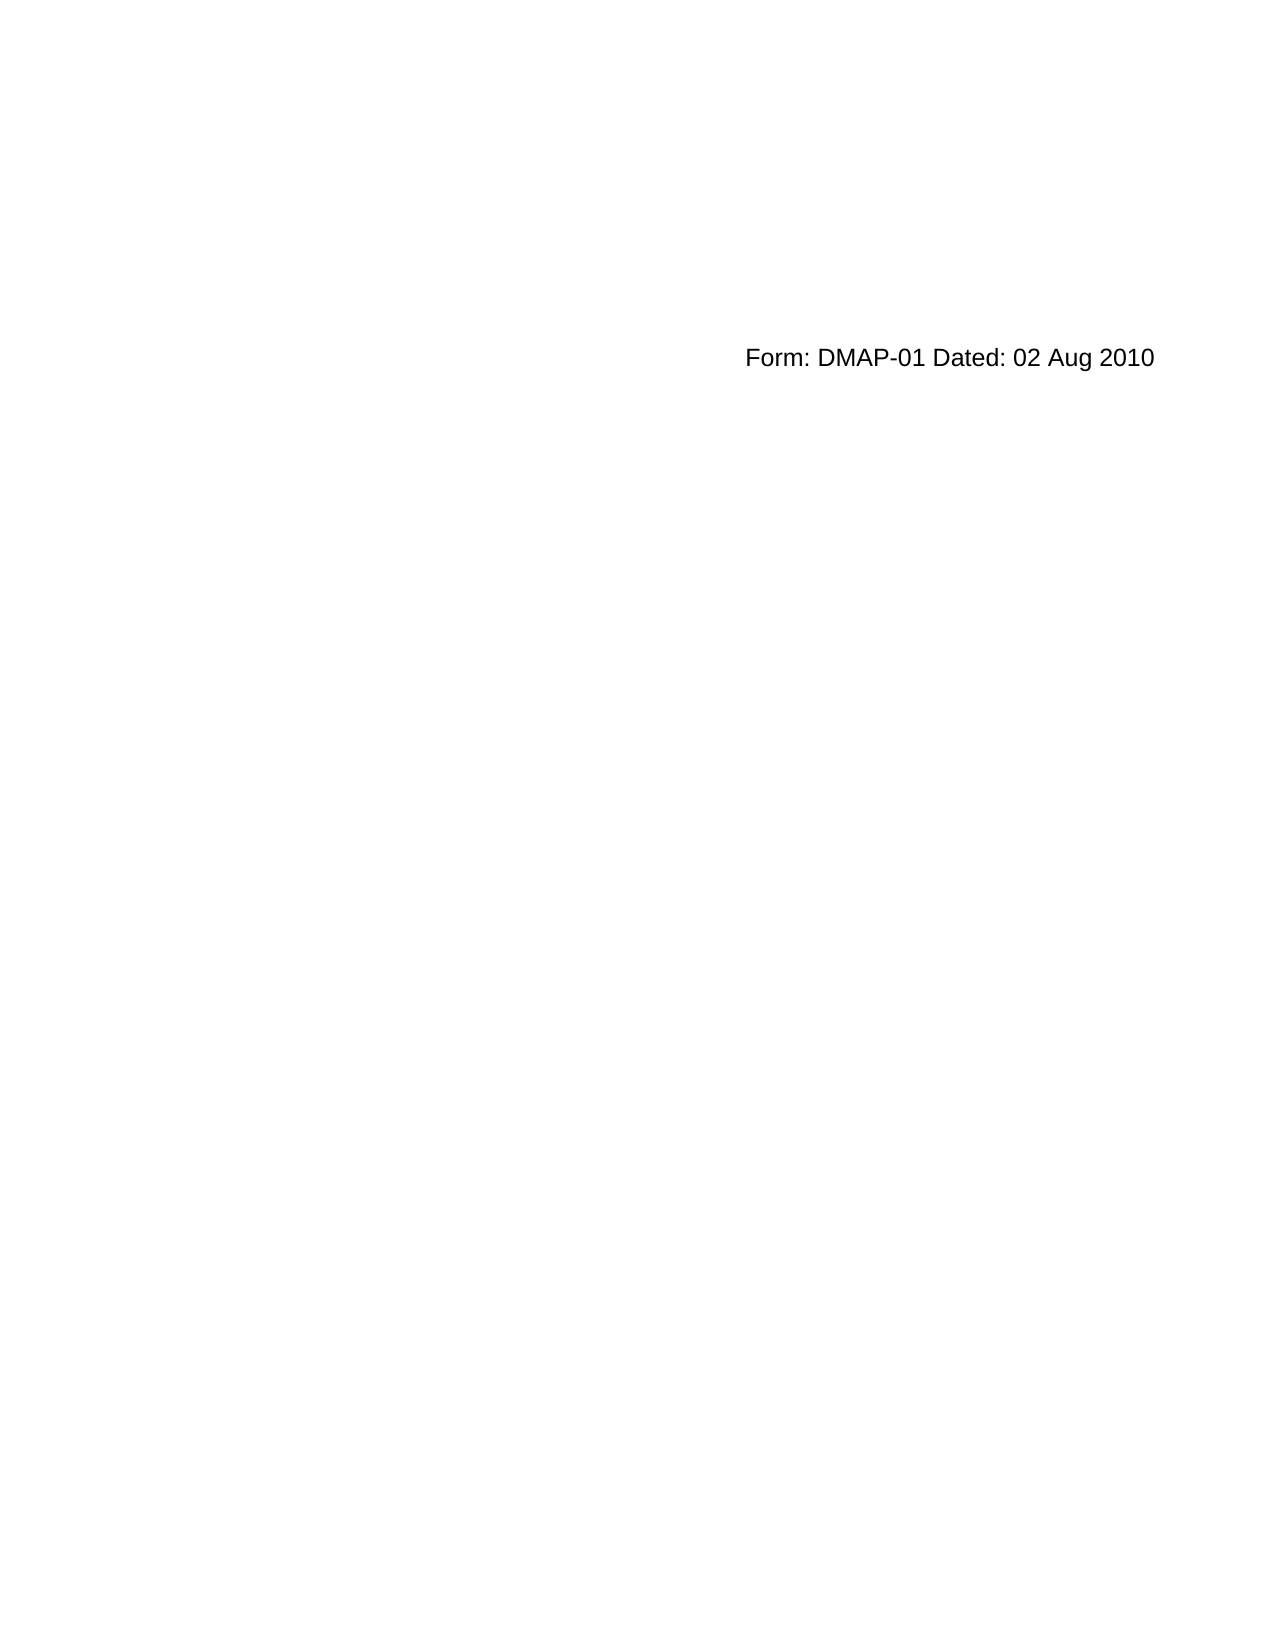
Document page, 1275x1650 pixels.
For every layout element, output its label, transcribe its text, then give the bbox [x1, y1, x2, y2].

text Form: DMAP-01 Dated: 02 Aug 2010 [75, 342, 1155, 371]
